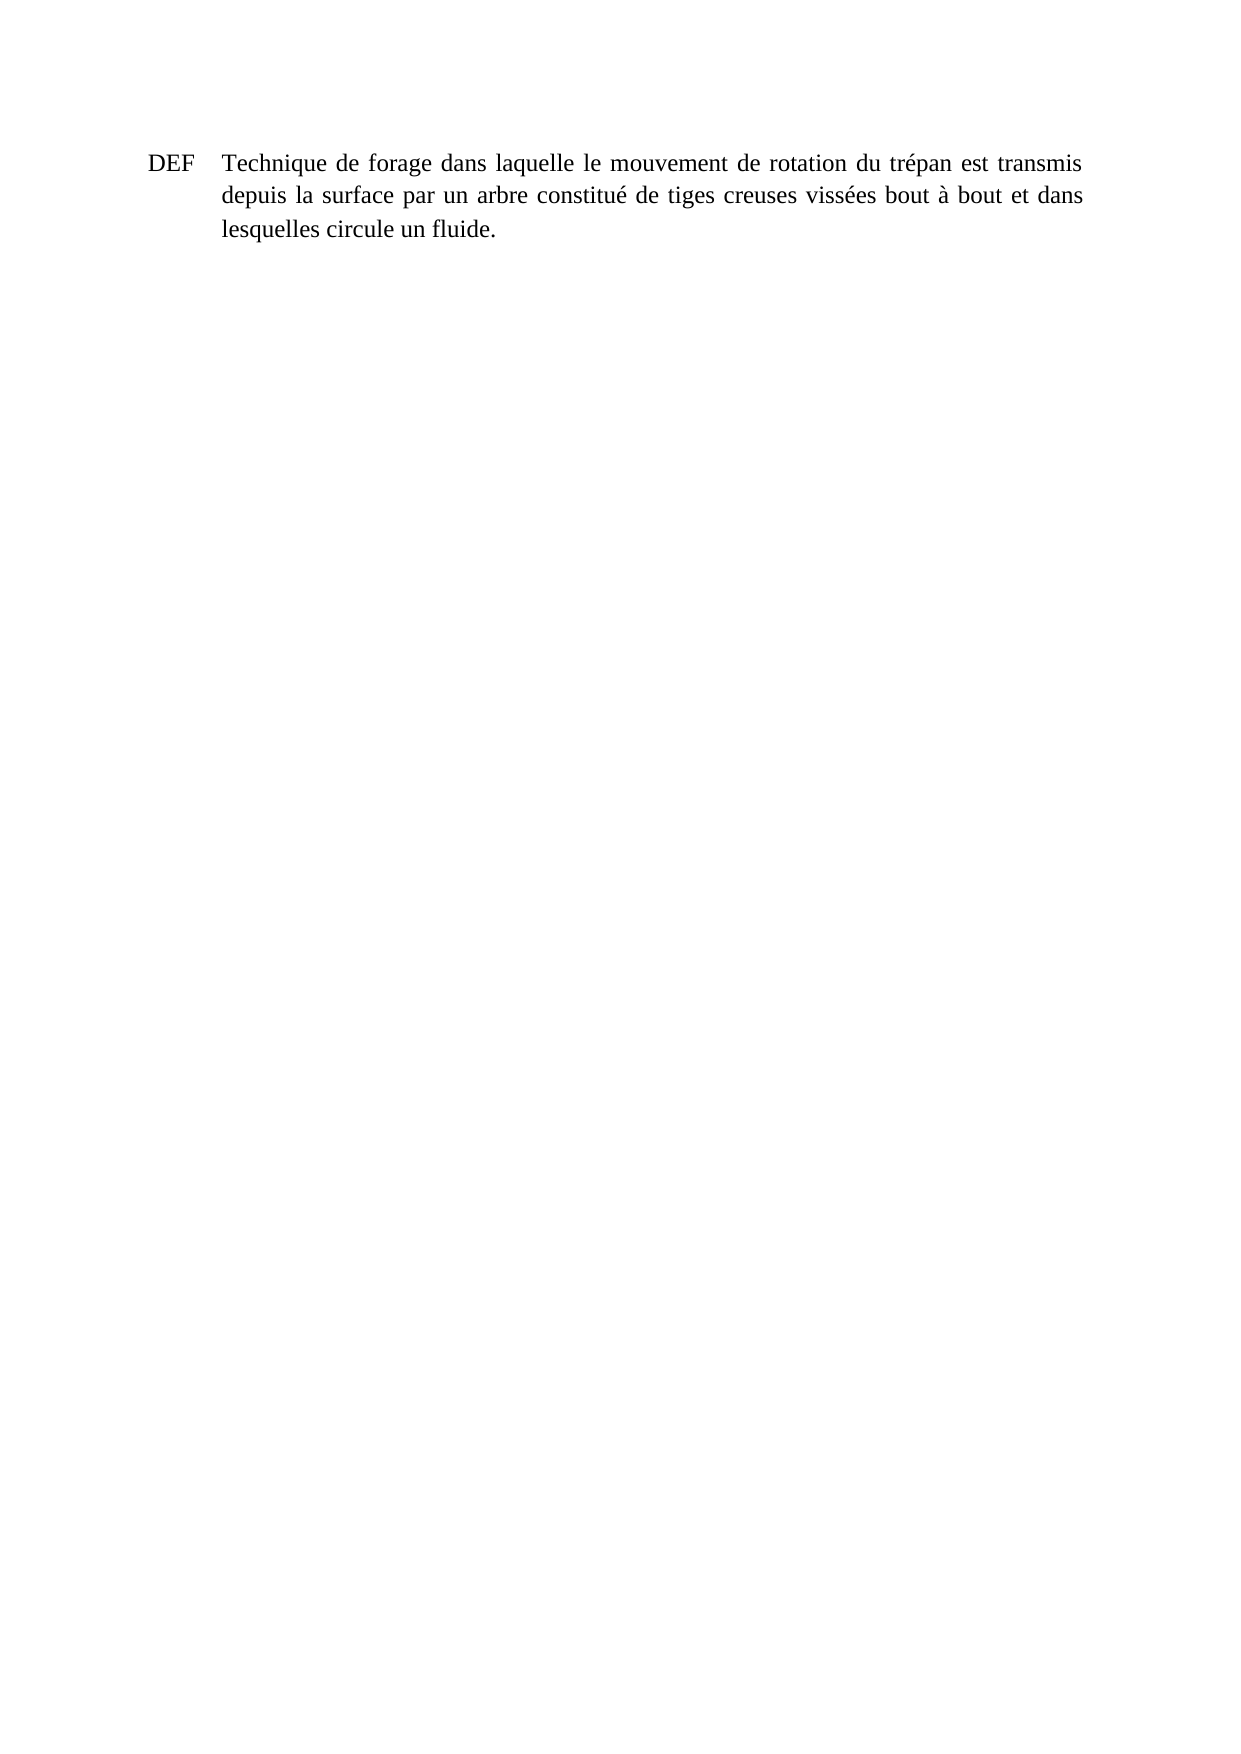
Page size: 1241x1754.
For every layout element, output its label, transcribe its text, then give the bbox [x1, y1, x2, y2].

text DEF Technique de forage dans laquelle le mouvement de rotation du trépan est transmis depuis la surface par un arbre constitué de tiges creuses vissées bout à bout et dans lesquelles circule un fluide. [148, 148, 1093, 242]
